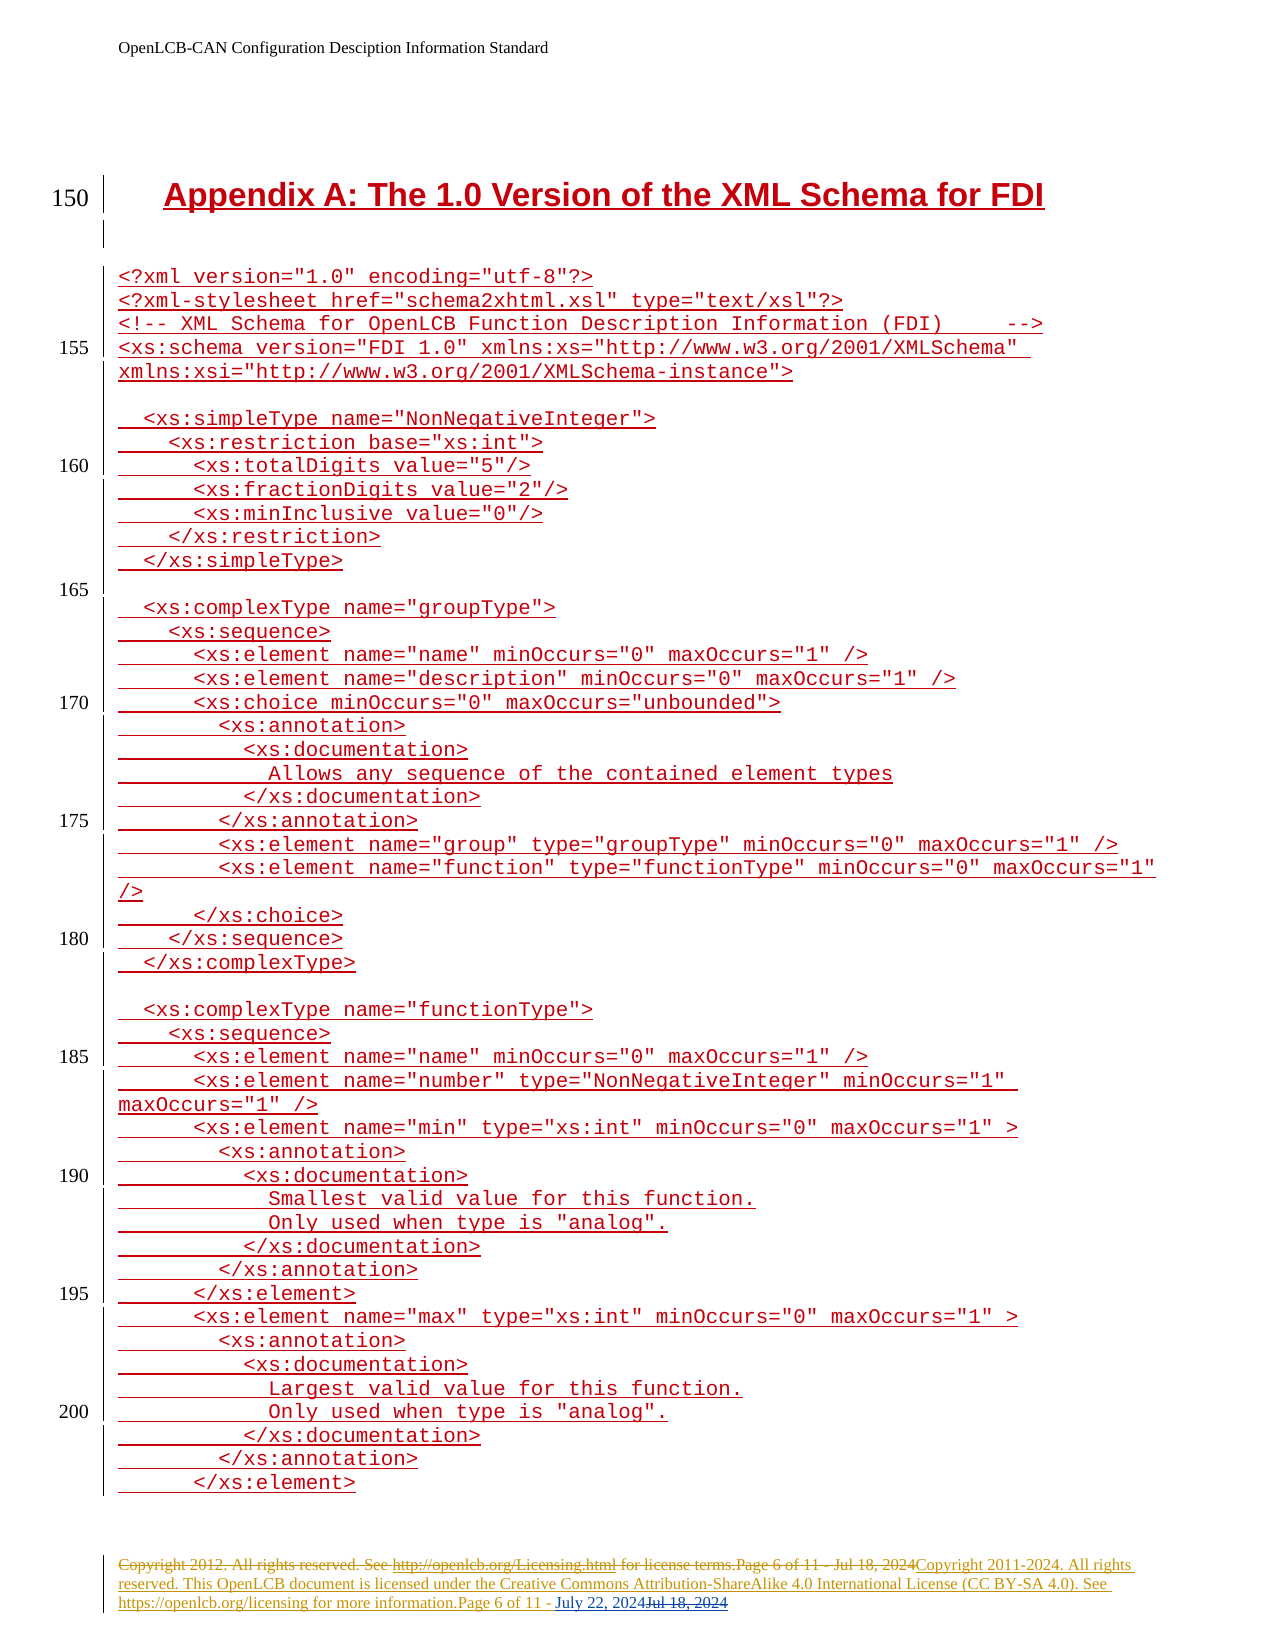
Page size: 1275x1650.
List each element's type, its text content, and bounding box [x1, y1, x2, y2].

text Only used when type is "analog". [118, 1401, 1157, 1425]
text </xs:element> [118, 1283, 1157, 1307]
text </xs:documentation> [118, 1236, 1157, 1259]
text </xs:documentation> [118, 786, 1157, 810]
text Largest valid value for this function. [118, 1377, 1157, 1401]
text <xs:schema version="FDI 1.0" xmlns:xs="http://www.w3.org/2001/XMLSchema" xmlns:xsi="http://www.w3.org/2001/XMLSchema-instance"> [118, 337, 1157, 384]
text <xs:sequence> [118, 621, 1157, 644]
text </xs:restriction> [118, 526, 1157, 550]
text <xs:complexType name="functionType"> [118, 999, 1157, 1023]
text <xs:annotation> [118, 1141, 1157, 1165]
text </xs:annotation> [118, 1448, 1157, 1472]
text <xs:choice minOccurs="0" maxOccurs="unbounded"> [118, 692, 1157, 715]
text <xs:restriction base="xs:int"> [118, 432, 1157, 455]
text <xs:annotation> [118, 1330, 1157, 1354]
text <xs:element name="number" type="NonNegativeInteger" minOccurs="1" maxOccurs="1" /> [118, 1070, 1157, 1117]
text </xs:sequence> [118, 928, 1157, 952]
text </xs:annotation> [118, 1259, 1157, 1283]
text </xs:documentation> [118, 1425, 1157, 1448]
text <xs:complexType name="groupType"> [118, 597, 1157, 621]
text <xs:fractionDigits value="2"/> [118, 479, 1157, 503]
subtitle Appendix A: The 1.0 Version of the XML Schema for FDI [118, 175, 1157, 213]
text <xs:totalDigits value="5"/> [118, 455, 1157, 479]
text Allows any sequence of the contained element types [118, 763, 1157, 786]
text <xs:sequence> [118, 1023, 1157, 1046]
text </xs:annotation> [118, 810, 1157, 834]
text </xs:simpleType> [118, 550, 1157, 573]
text <xs:element name="name" minOccurs="0" maxOccurs="1" /> [118, 644, 1157, 668]
text <?xml-stylesheet href="schema2xhtml.xsl" type="text/xsl"?> [118, 290, 1157, 313]
text Only used when type is "analog". [118, 1212, 1157, 1236]
text <?xml version="1.0" encoding="utf-8"?> [118, 266, 1157, 290]
text <xs:simpleType name="NonNegativeInteger"> [118, 408, 1157, 432]
text <!-- XML Schema for OpenLCB Function Description Information (FDI) --> [118, 313, 1157, 337]
text <xs:element name="min" type="xs:int" minOccurs="0" maxOccurs="1" > [118, 1117, 1157, 1141]
text <xs:documentation> [118, 1165, 1157, 1188]
text </xs:complexType> [118, 952, 1157, 976]
text <xs:element name="group" type="groupType" minOccurs="0" maxOccurs="1" /> [118, 834, 1157, 857]
text <xs:minInclusive value="0"/> [118, 503, 1157, 526]
text </xs:choice> [118, 904, 1157, 928]
text <xs:annotation> [118, 715, 1157, 739]
text <xs:documentation> [118, 1354, 1157, 1377]
text <xs:documentation> [118, 739, 1157, 763]
text <xs:element name="description" minOccurs="0" maxOccurs="1" /> [118, 668, 1157, 692]
text <xs:element name="name" minOccurs="0" maxOccurs="1" /> [118, 1046, 1157, 1070]
text </xs:element> [118, 1472, 1157, 1496]
text Smallest valid value for this function. [118, 1188, 1157, 1212]
text <xs:element name="max" type="xs:int" minOccurs="0" maxOccurs="1" > [118, 1307, 1157, 1330]
text <xs:element name="function" type="functionType" minOccurs="0" maxOccurs="1" /> [118, 857, 1157, 904]
